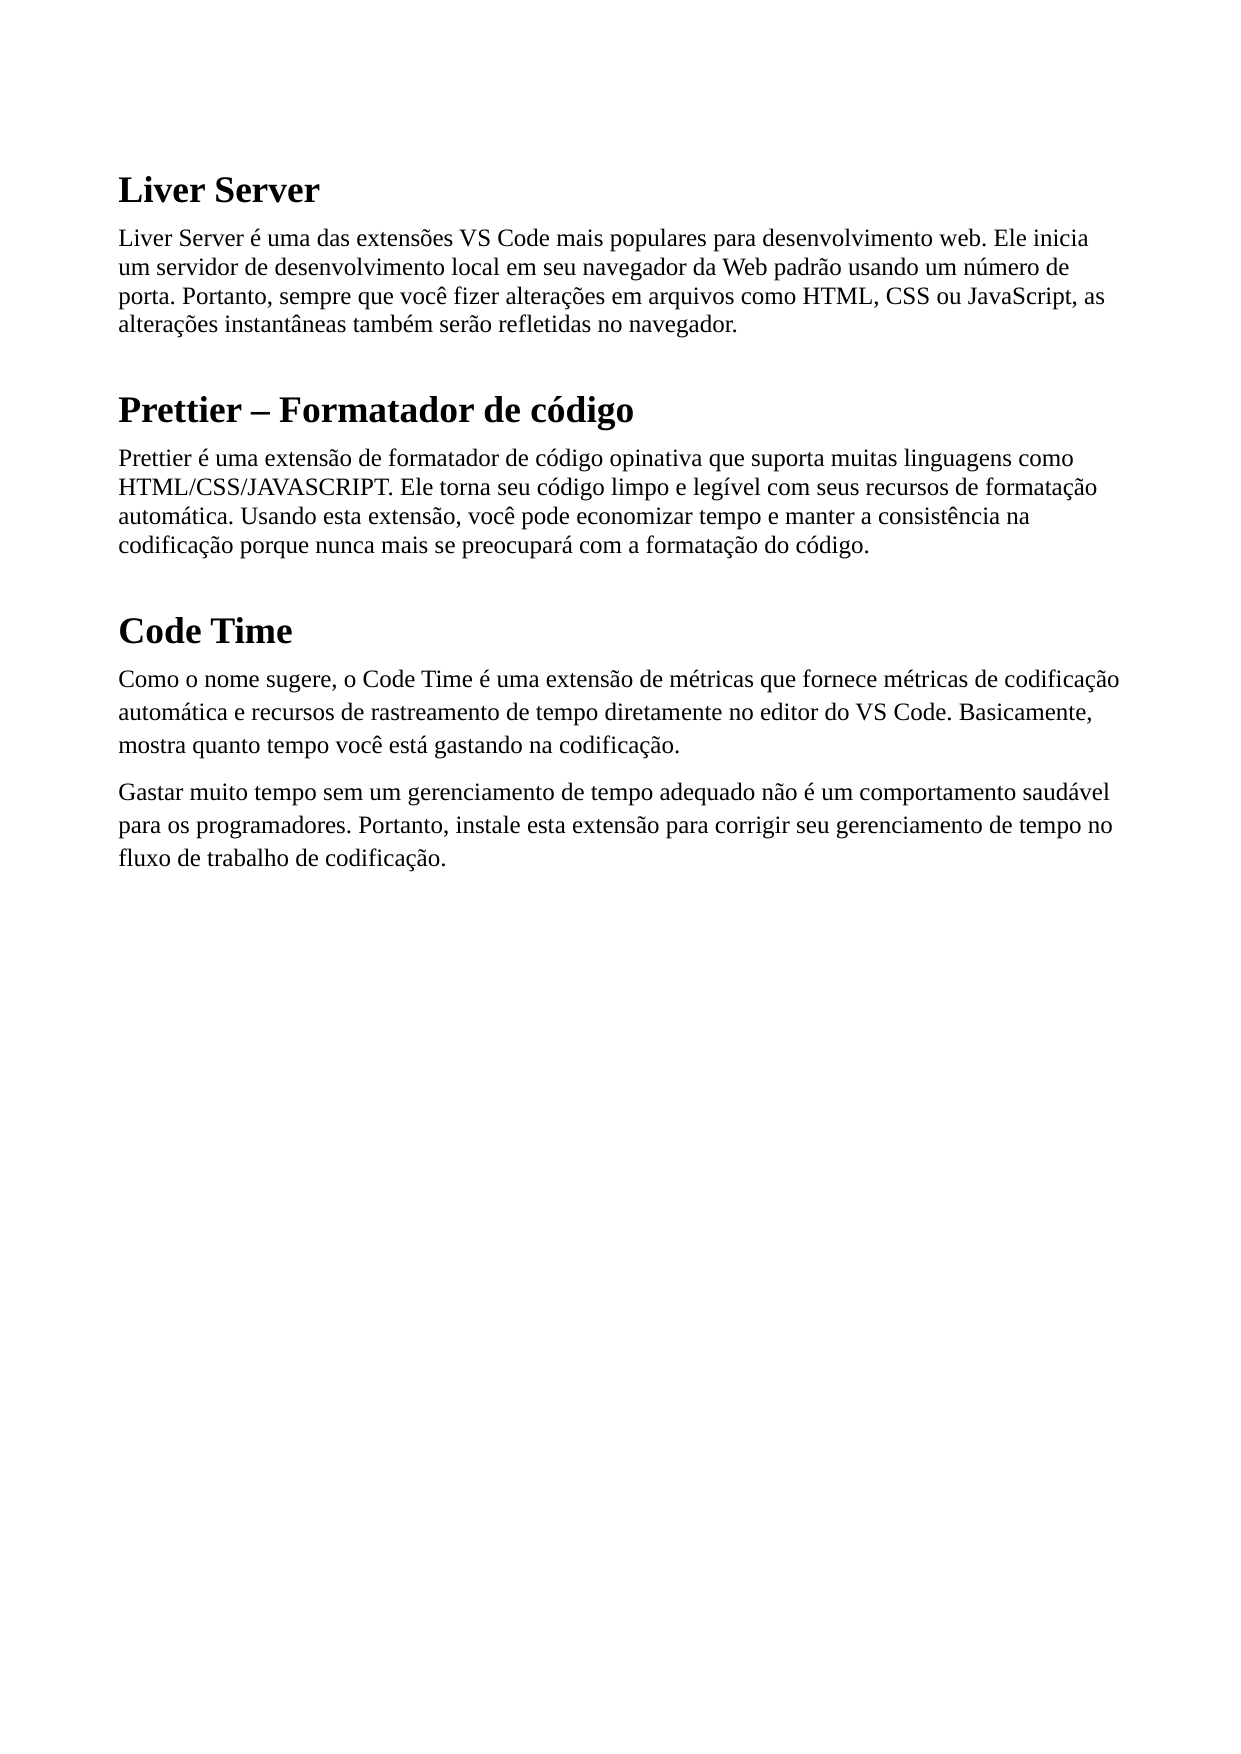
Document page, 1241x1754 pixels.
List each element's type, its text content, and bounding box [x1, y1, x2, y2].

text Prettier é uma extensão de formatador de código opinativa que suporta muitas linguagens como HTML/CSS/JAVASCRIPT. Ele torna seu código limpo e legível com seus recursos de formatação automática. Usando esta extensão, você pode economizar tempo e manter a consistência na codificação porque nunca mais se preocupará com a formatação do código. [118, 443, 1122, 558]
subtitle Code Time [118, 608, 1122, 651]
text Gastar muito tempo sem um gerenciamento de tempo adequado não é um comportamento saudável para os programadores. Portanto, instale esta extensão para corrigir seu gerenciamento de tempo no fluxo de trabalho de codificação. [118, 777, 1122, 872]
text Liver Server é uma das extensões VS Code mais populares para desenvolvimento web. Ele inicia um servidor de desenvolvimento local em seu navegador da Web padrão usando um número de porta. Portanto, sempre que você fizer alterações em arquivos como HTML, CSS ou JavaScript, as alterações instantâneas também serão refletidas no navegador. [118, 223, 1122, 338]
subtitle Liver Server [118, 168, 1122, 211]
text Como o nome sugere, o Code Time é uma extensão de métricas que fornece métricas de codificação automática e recursos de rastreamento de tempo diretamente no editor do VS Code. Basicamente, mostra quanto tempo você está gastando na codificação. [118, 664, 1122, 758]
subtitle Prettier – Formatador de código [118, 388, 1122, 431]
